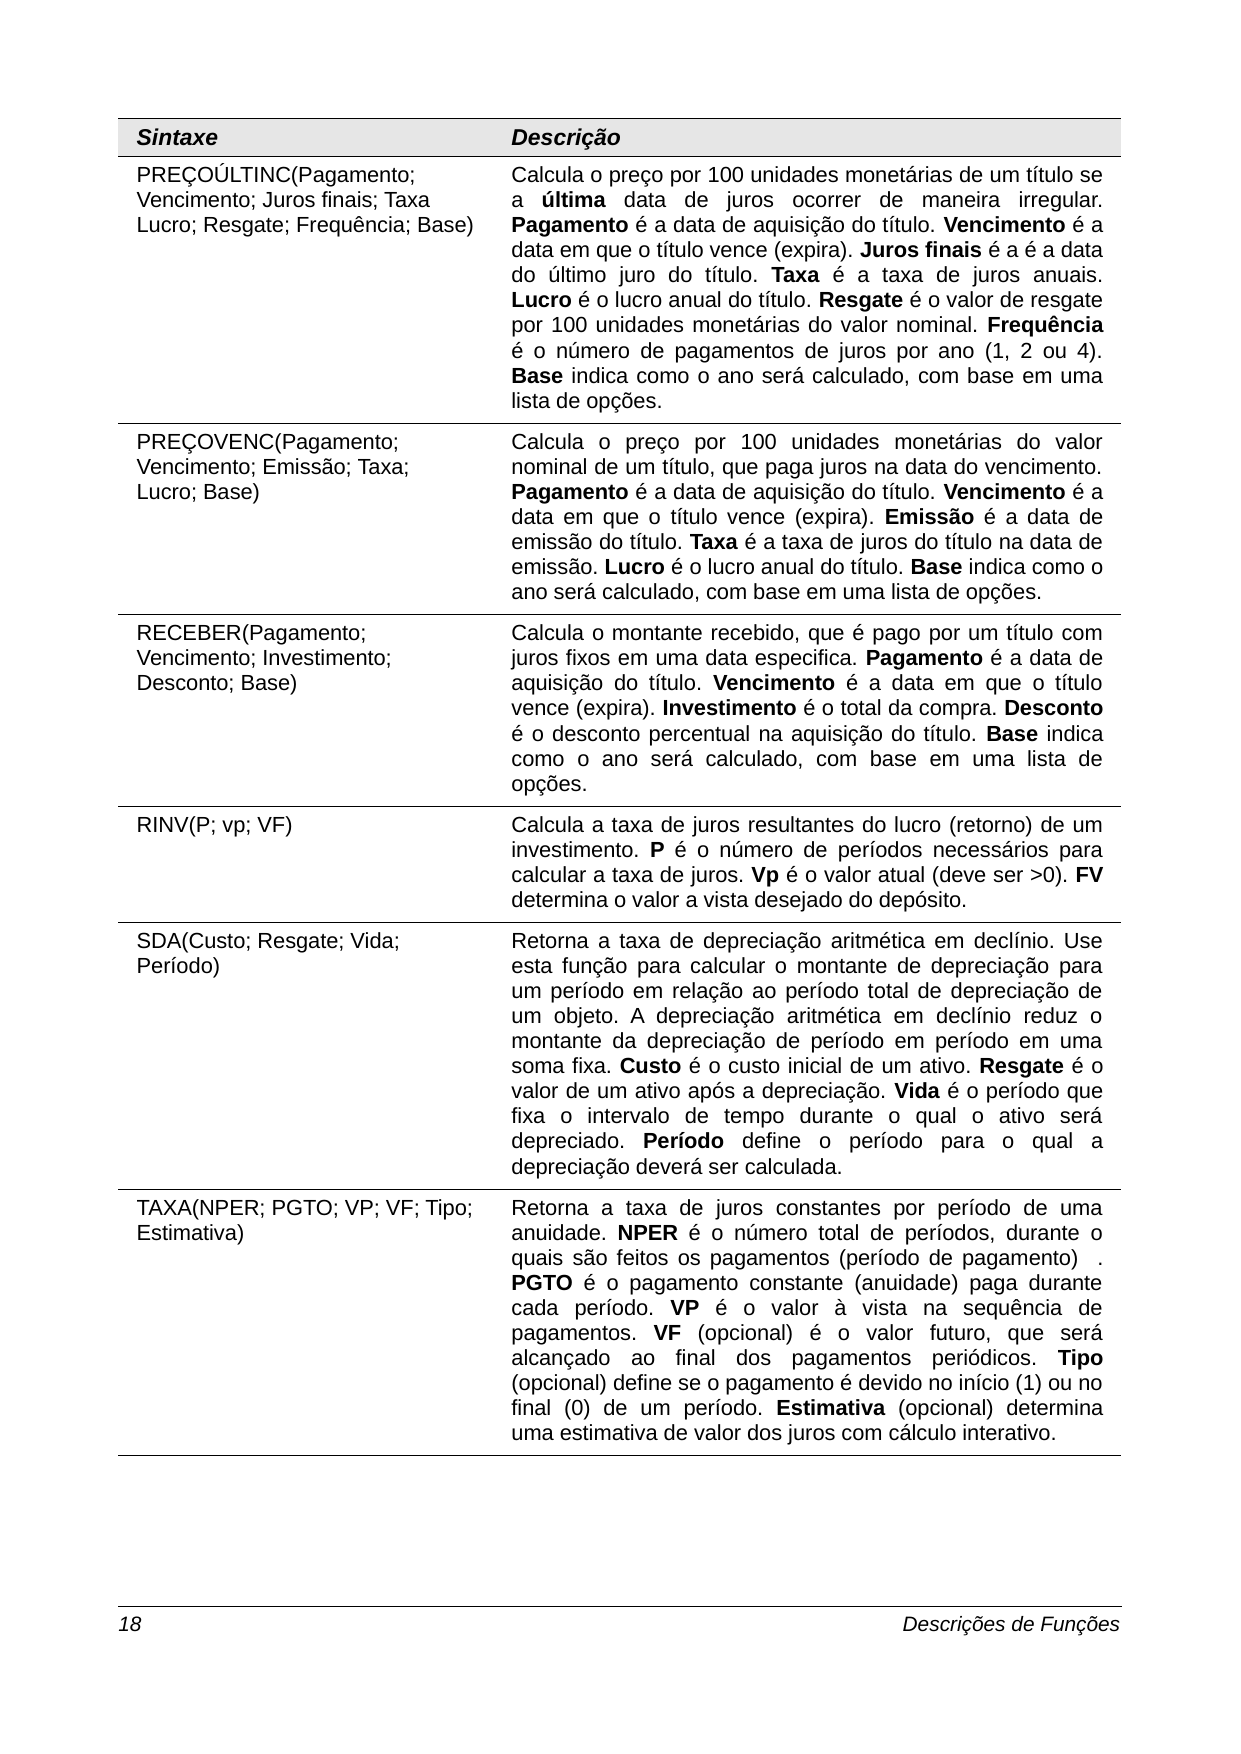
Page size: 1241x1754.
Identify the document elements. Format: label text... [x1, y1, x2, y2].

table_cell TAXA(NPER; PGTO; VP; VF; Tipo; Estimativa) [118, 1190, 493, 1455]
table_cell RINV(P; vp; VF) [118, 807, 493, 922]
table_cell Retorna a taxa de depreciação aritmética em declínio. Use esta função para calcular o montante de depreciação para um período em relação ao período total de depreciação de um objeto. A depreciação aritmética em declínio reduz o montante da depreciação de período em período em uma soma fixa. Custo é o custo inicial de um ativo. Resgate é o valor de um ativo após a depreciação. Vida é o período que fixa o intervalo de tempo durante o qual o ativo será depreciado. Período define o período para o qual a depreciação deverá ser calculada. [493, 923, 1121, 1189]
table_cell RECEBER(Pagamento; Vencimento; Investimento; Desconto; Base) [118, 615, 493, 806]
table_cell Calcula o preço por 100 unidades monetárias de um título se a última data de juros ocorrer de maneira irregular. Pagamento é a data de aquisição do título. Vencimento é a data em que o título vence (expira). Juros finais é a é a data do último juro do título. Taxa é a taxa de juros anuais. Lucro é o lucro anual do título. Resgate é o valor de resgate por 100 unidades monetárias do valor nominal. Frequência é o número de pagamentos de juros por ano (1, 2 ou 4). Base indica como o ano será calculado, com base em uma lista de opções. [493, 157, 1121, 423]
table_header Descrição [493, 119, 1121, 156]
table_cell PREÇOVENC(Pagamento; Vencimento; Emissão; Taxa; Lucro; Base) [118, 424, 493, 614]
table_cell PREÇOÚLTINC(Pagamento; Vencimento; Juros finais; Taxa Lucro; Resgate; Frequência; Base) [118, 157, 493, 423]
table_cell Calcula a taxa de juros resultantes do lucro (retorno) de um investimento. P é o número de períodos necessários para calcular a taxa de juros. Vp é o valor atual (deve ser >0). FV determina o valor a vista desejado do depósito. [493, 807, 1121, 922]
table_cell Calcula o preço por 100 unidades monetárias do valor nominal de um título, que paga juros na data do vencimento. Pagamento é a data de aquisição do título. Vencimento é a data em que o título vence (expira). Emissão é a data de emissão do título. Taxa é a taxa de juros do título na data de emissão. Lucro é o lucro anual do título. Base indica como o ano será calculado, com base em uma lista de opções. [493, 424, 1121, 614]
table_cell Retorna a taxa de juros constantes por período de uma anuidade. NPER é o número total de períodos, durante o quais são feitos os pagamentos (período de pagamento) . PGTO é o pagamento constante (anuidade) paga durante cada período. VP é o valor à vista na sequência de pagamentos. VF (opcional) é o valor futuro, que será alcançado ao final dos pagamentos periódicos. Tipo (opcional) define se o pagamento é devido no início (1) ou no final (0) de um período. Estimativa (opcional) determina uma estimativa de valor dos juros com cálculo interativo. [493, 1190, 1121, 1455]
table_cell SDA(Custo; Resgate; Vida; Período) [118, 923, 493, 1189]
table_header Sintaxe [118, 119, 493, 156]
table_cell Calcula o montante recebido, que é pago por um título com juros fixos em uma data especifica. Pagamento é a data de aquisição do título. Vencimento é a data em que o título vence (expira). Investimento é o total da compra. Desconto é o desconto percentual na aquisição do título. Base indica como o ano será calculado, com base em uma lista de opções. [493, 615, 1121, 806]
